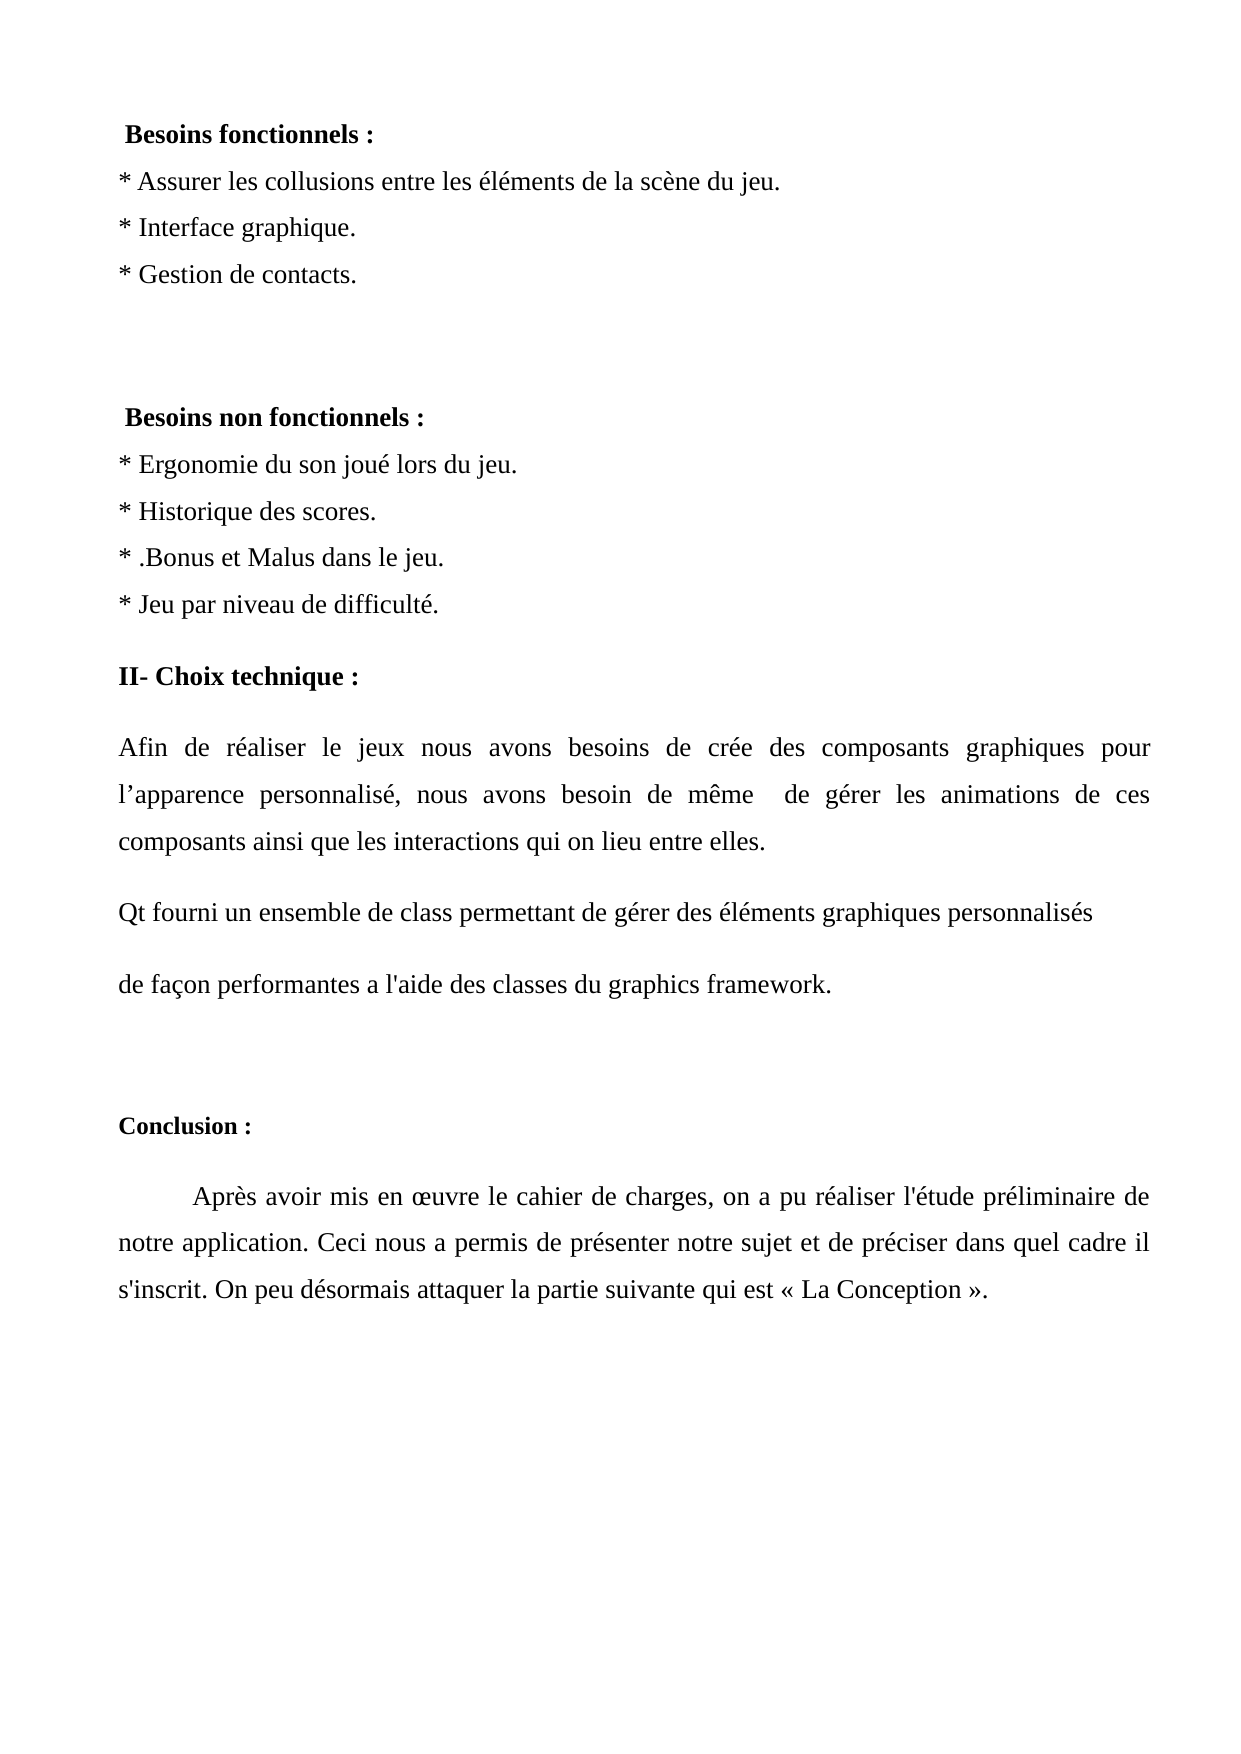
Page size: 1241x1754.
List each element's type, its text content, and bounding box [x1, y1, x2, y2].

text Qt fourni un ensemble de class permettant de gérer des éléments graphiques personnalisés [118, 896, 1152, 928]
text Conclusion : [118, 1111, 1152, 1140]
text Après avoir mis en œuvre le cahier de charges, on a pu réaliser l'étude préliminaire de notre application. Ceci nous a permis de présenter notre sujet et de préciser dans quel cadre il s'inscrit. On peu désormais attaquer la partie suivante qui est « La Conception ». [118, 1179, 1152, 1304]
text Afin de réaliser le jeux nous avons besoins de crée des composants graphiques pour l’apparence personnalisé, nous avons besoin de même de gérer les animations de ces composants ainsi que les interactions qui on lieu entre elles. [118, 731, 1152, 856]
text de façon performantes a l'aide des classes du graphics framework. [118, 968, 1152, 999]
text Besoins non fonctionnels : * Ergonomie du son joué lors du jeu. * Historique des scores. * .Bonus et Malus dans le jeu. * Jeu par niveau de difficulté. [118, 401, 1152, 619]
text II- Choix technique : [118, 660, 1152, 691]
text Besoins fonctionnels : * Assurer les collusions entre les éléments de la scène du jeu. * Interface graphique. * Gestion de contacts. [118, 118, 1152, 289]
